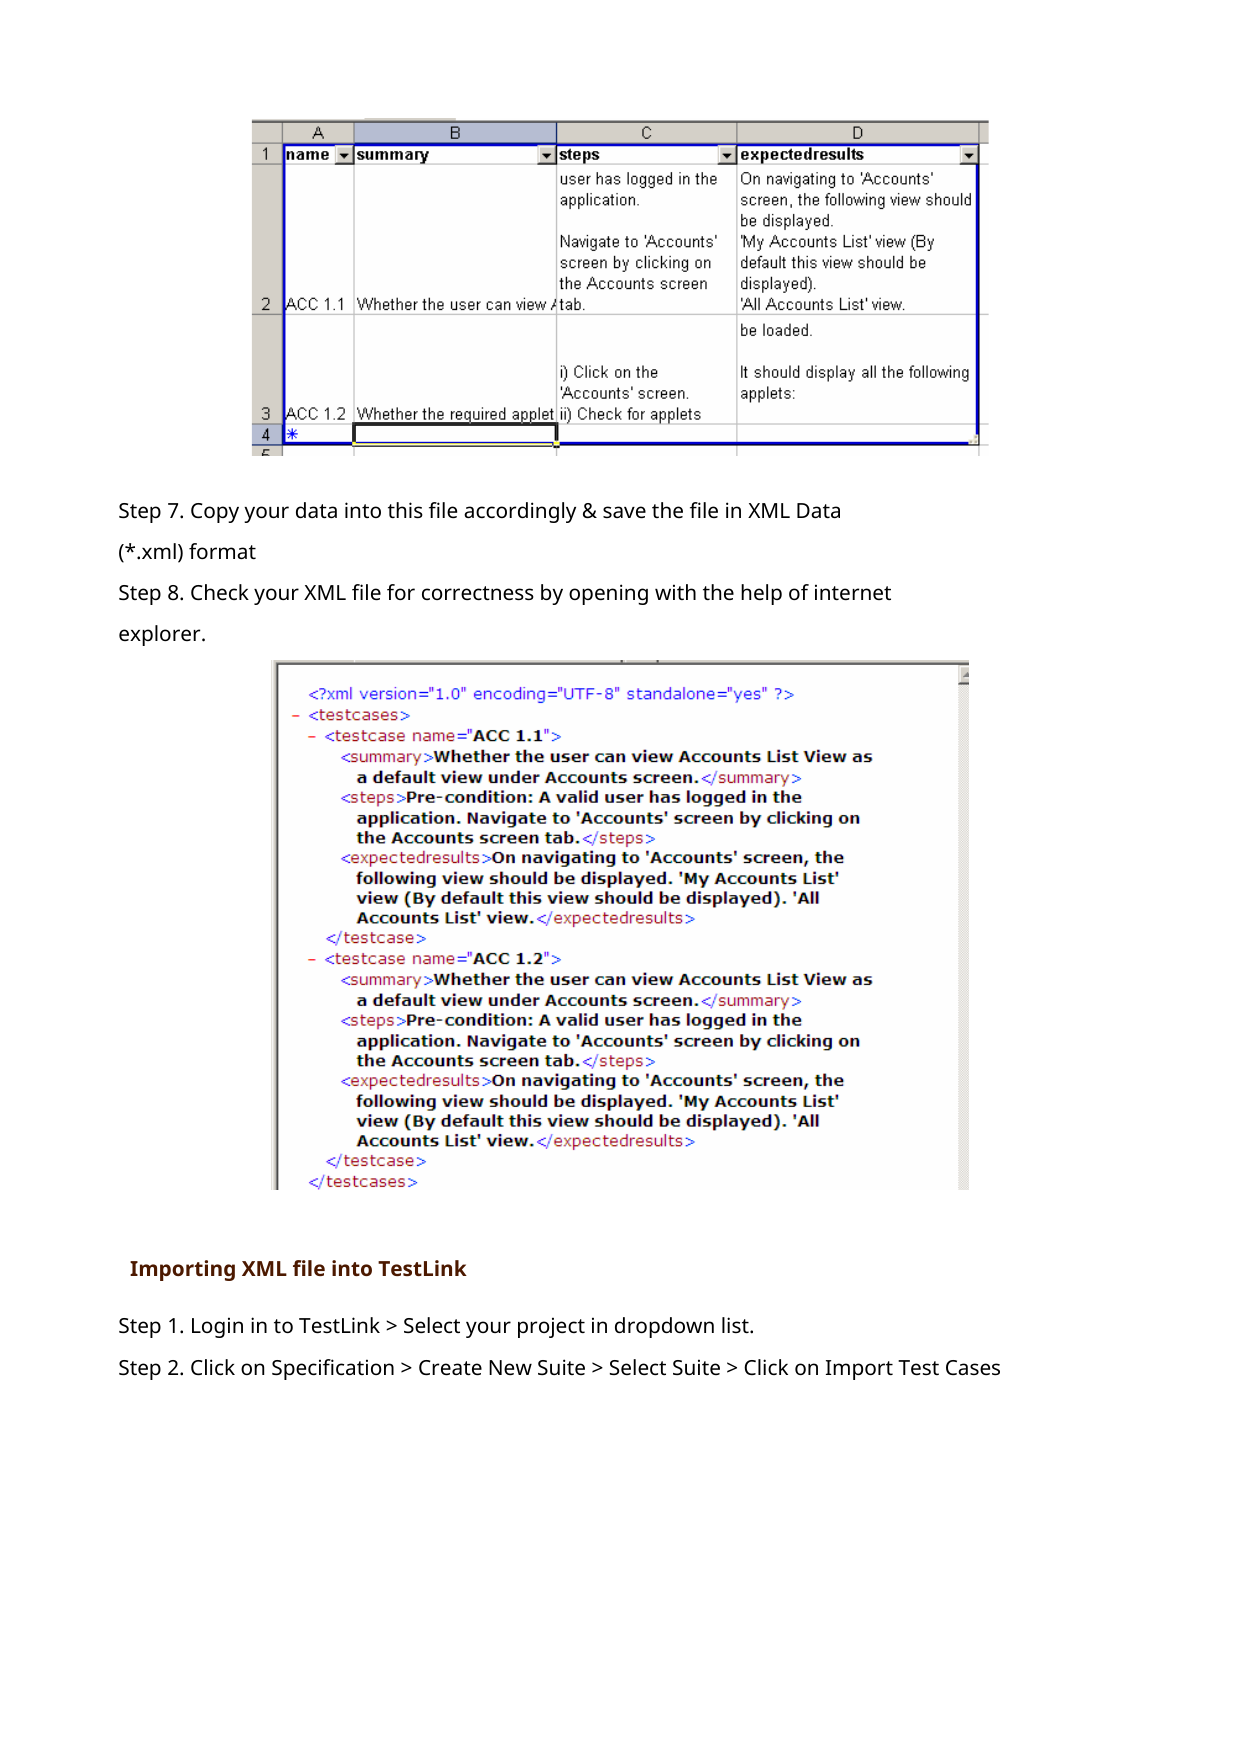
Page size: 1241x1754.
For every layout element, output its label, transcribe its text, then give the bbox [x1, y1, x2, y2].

text Step 8. Check your XML file for correctness by opening with the help of internet [118, 578, 1122, 607]
text Step 1. Login in to TestLink > Select your project in dropdown list. [118, 1312, 1122, 1340]
text (*.xml) format [118, 537, 1122, 566]
text Step 2. Click on Specification > Create New Suite > Select Suite > Click on Import Test Cases [118, 1353, 1122, 1381]
text Step 7. Copy your data into this file accordingly & save the file in XML Data [118, 497, 1122, 525]
text explorer. [118, 619, 1122, 648]
subtitle Importing XML file into TestLink [130, 1254, 1111, 1282]
